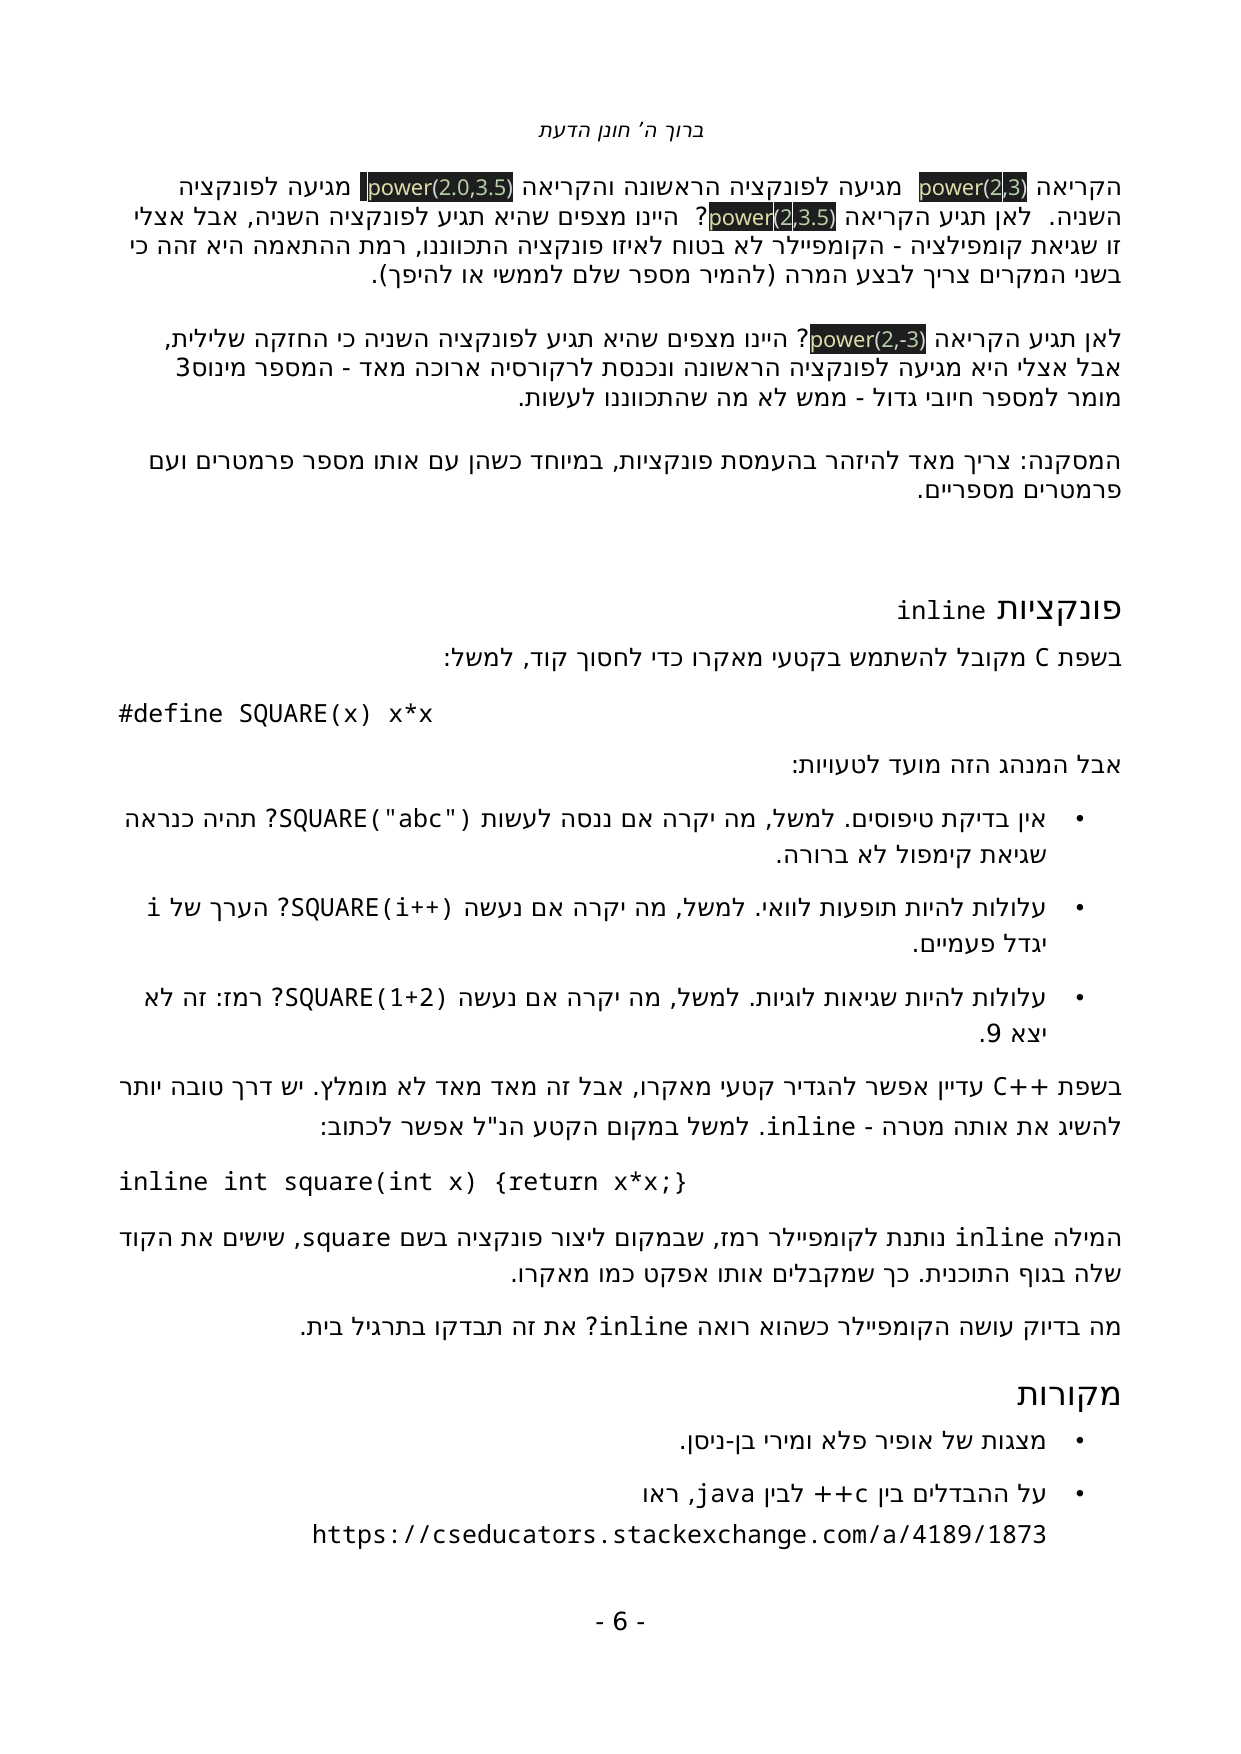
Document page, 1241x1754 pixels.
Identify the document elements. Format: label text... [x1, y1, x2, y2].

list על ההבדלים בין c++ לבין java, ראו https://cseducators.stackexchange.com/a/4189/1873 [118, 1476, 1084, 1551]
list עלולות להיות תופעות לוואי. למשל, מה יקרה אם נעשה SQUARE(i++)? הערך של i יגדל פעמיים. [118, 890, 1084, 959]
text אבל המנהג הזה מועד לטעויות: [118, 751, 1122, 780]
text המסקנה: צריך מאד להיזהר בהעמסת פונקציות, במיוחד כשהן עם אותו מספר פרמטרים ועם פרמטרים מספריים. [118, 446, 1122, 504]
text בשפת ++C עדיין אפשר להגדיר קטעי מאקרו, אבל זה מאד מאד לא מומלץ. יש דרך טובה יותר להשיג את אותה מטרה - inline. למשל במקום הקטע הנ"ל אפשר לכתוב: [118, 1069, 1122, 1143]
subtitle מקורות [118, 1375, 1122, 1413]
text inline int square(int x) {return x*x;} [118, 1164, 1122, 1198]
list אין בדיקת טיפוסים. למשל, מה יקרה אם ננסה לעשות SQUARE("abc")? תהיה כנראה שגיאת קימפול לא ברורה. [118, 800, 1084, 869]
text הקריאה power(2,3) מגיעה לפונקציה הראשונה והקריאה power(2.0,3.5) מגיעה לפונקציה השניה. לאן תגיע הקריאה power(2,3.5)? היינו מצפים שהיא תגיע לפונקציה השניה, אבל אצלי זו שגיאת קומפילציה - הקומפיילר לא בטוח לאיזו פונקציה התכווננו, רמת ההתאמה היא זהה כי בשני המקרים צריך לבצע המרה (להמיר מספר שלם לממשי או להיפך). [118, 172, 1122, 290]
text בשפת C מקובל להשתמש בקטעי מאקרו כדי לחסוך קוד, למשל: [118, 640, 1122, 674]
list מצגות של אופיר פלא ומירי בן-ניסן. [118, 1426, 1084, 1455]
text מה בדיוק עושה הקומפיילר כשהוא רואה inline? את זה תבדקו בתרגיל בית. [118, 1309, 1122, 1343]
text #define SQUARE(x) x*x [118, 695, 1122, 729]
list עלולות להיות שגיאות לוגיות. למשל, מה יקרה אם נעשה SQUARE(1+2)? רמז: זה לא יצא 9. [118, 979, 1084, 1048]
text לאן תגיע הקריאה power(2,-3)? היינו מצפים שהיא תגיע לפונקציה השניה כי החזקה שלילית, אבל אצלי היא מגיעה לפונקציה הראשונה ונכנסת לרקורסיה ארוכה מאד - המספר מינוס3 מומר למספר חיובי גדול - ממש לא מה שהתכווננו לעשות. [118, 324, 1122, 412]
subtitle פונקציות inline [118, 588, 1122, 627]
text המילה inline נותנת לקומפיילר רמז, שבמקום ליצור פונקציה בשם square, שישים את הקוד שלה בגוף התוכנית. כך שמקבלים אותו אפקט כמו מאקרו. [118, 1219, 1122, 1288]
